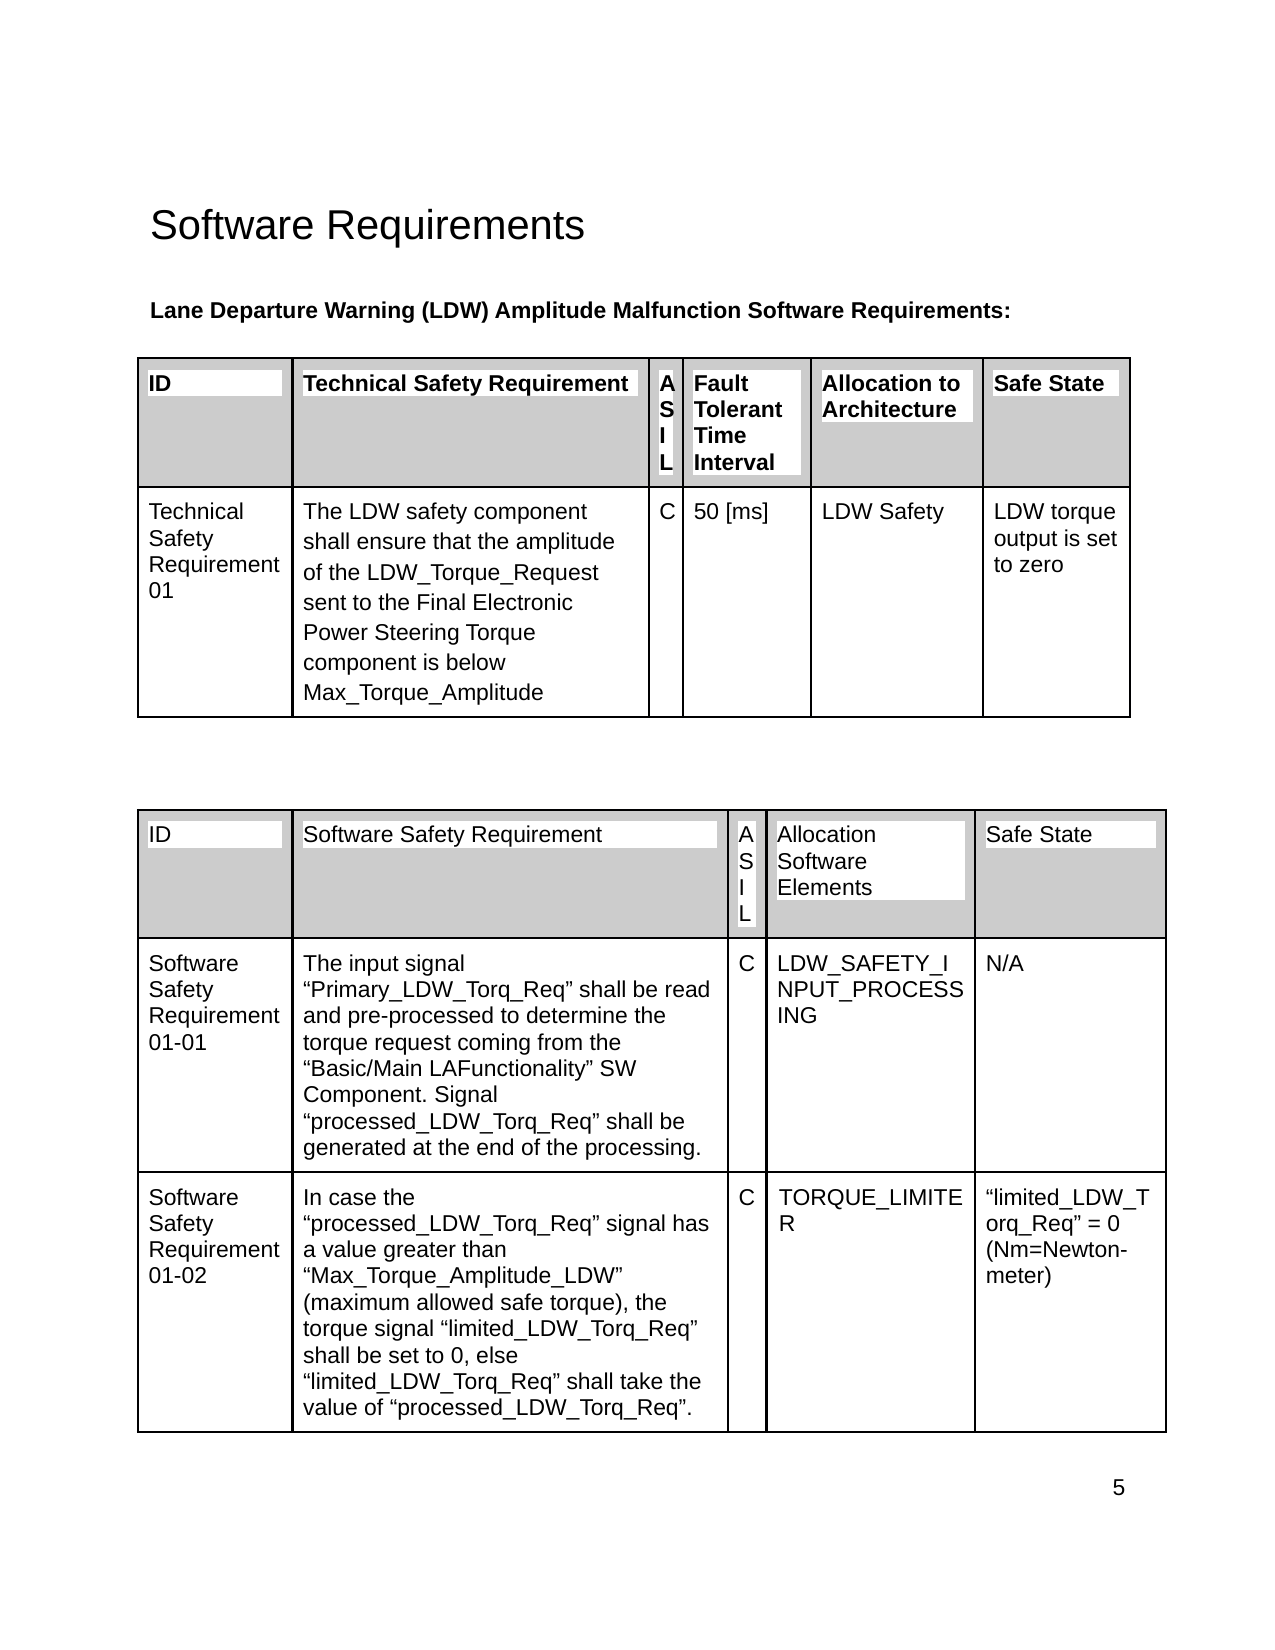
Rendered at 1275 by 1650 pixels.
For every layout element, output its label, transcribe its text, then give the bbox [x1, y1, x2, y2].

table_cell LDW Safety [812, 488, 982, 716]
table_cell Software Safety Requirement 01-02 [139, 1173, 291, 1431]
table_header ID [139, 359, 291, 486]
subtitle Software Requirements [150, 200, 1125, 248]
table_header Safe State [976, 811, 1165, 937]
table_header Safe State [984, 359, 1129, 486]
table_cell In case the “processed_LDW_Torq_Req” signal has a value greater than “Max_Torque_Amplitude_LDW” (maximum allowed safe torque), the torque signal “limited_LDW_Torq_Req” shall be set to 0, else “limited_LDW_Torq_Req” shall take the value of “processed_LDW_Torq_Req”. [294, 1173, 727, 1431]
table_header Fault Tolerant Time Interval [684, 359, 810, 486]
table_cell C [729, 939, 765, 1171]
table_header Allocation Software Elements [768, 811, 974, 937]
table_header ID [139, 811, 291, 937]
table_header Allocation to Architecture [812, 359, 982, 486]
table_cell C [729, 1173, 765, 1431]
table_header Software Safety Requirement [294, 811, 727, 937]
table_cell The LDW safety component shall ensure that the amplitude of the LDW_Torque_Request sent to the Final Electronic Power Steering Torque component is below Max_Torque_Amplitude [294, 488, 648, 716]
table_cell The input signal “Primary_LDW_Torq_Req” shall be read and pre-processed to determine the torque request coming from the “Basic/Main LAFunctionality” SW Component. Signal “processed_LDW_Torq_Req” shall be generated at the end of the processing. [294, 939, 727, 1171]
table_header Technical Safety Requirement [294, 359, 648, 486]
table_cell C [650, 488, 682, 716]
table_cell TORQUE_LIMITER [768, 1173, 974, 1431]
text Lane Departure Warning (LDW) Amplitude Malfunction Software Requirements: [150, 297, 1125, 323]
table_cell 50 [ms] [684, 488, 810, 716]
table_cell “limited_LDW_Torq_Req” = 0 (Nm=Newton-meter) [976, 1173, 1165, 1431]
table_header ASIL [650, 359, 682, 486]
table_cell Software Safety Requirement 01-01 [139, 939, 291, 1171]
table_cell N/A [976, 939, 1165, 1171]
table_header ASIL [729, 811, 765, 937]
table_cell LDW torque output is set to zero [984, 488, 1129, 716]
table_cell Technical Safety Requirement 01 [139, 488, 291, 716]
table_cell LDW_SAFETY_INPUT_PROCESSING [768, 939, 974, 1171]
